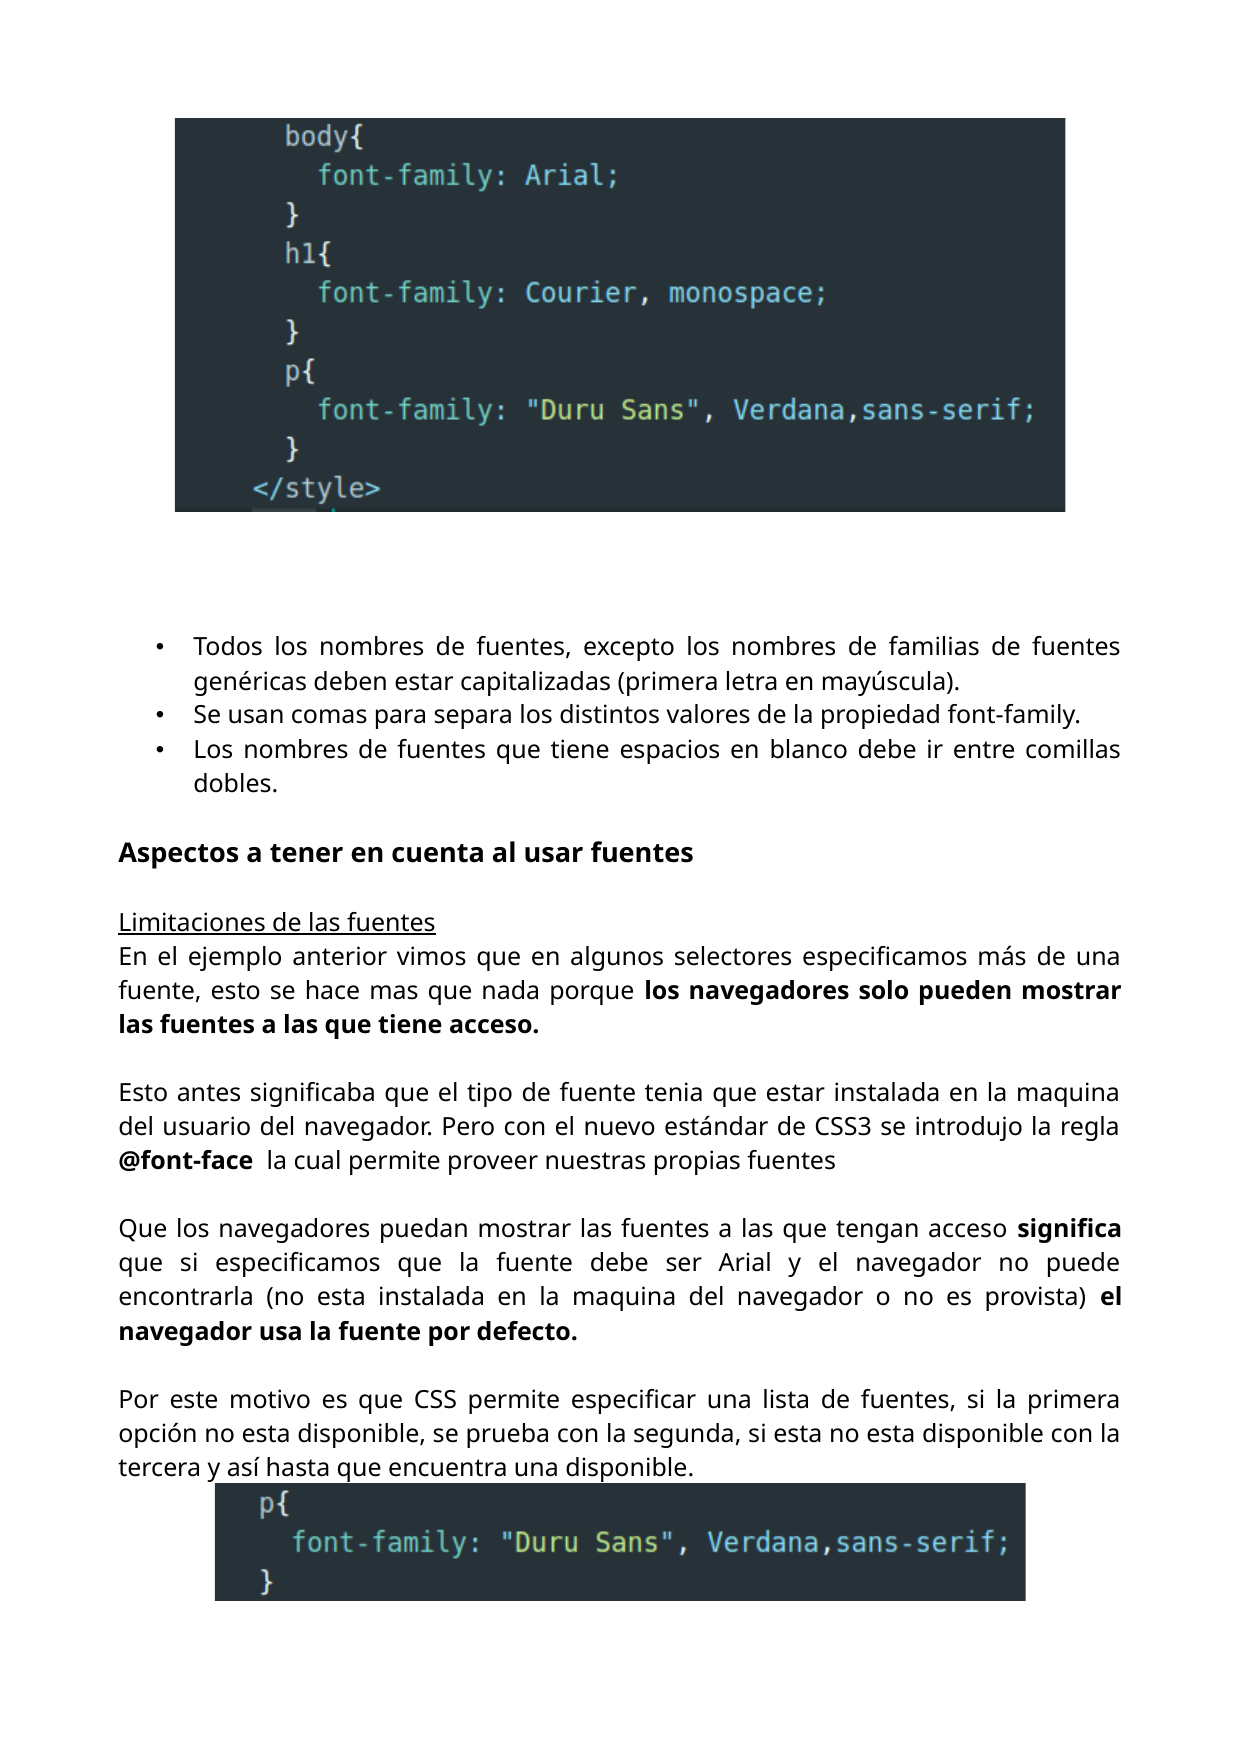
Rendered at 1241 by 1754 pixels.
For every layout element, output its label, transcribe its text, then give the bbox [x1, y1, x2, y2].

text Que los navegadores puedan mostrar las fuentes a las que tengan acceso significa que si especificamos que la fuente debe ser Arial y el navegador no puede encontrarla (no esta instalada en la maquina del navegador o no es provista) el navegador usa la fuente por defecto. [118, 1211, 1122, 1347]
list Todos los nombres de fuentes, excepto los nombres de familias de fuentes genéricas deben estar capitalizadas (primera letra en mayúscula). [156, 629, 1122, 697]
picture [174, 118, 1066, 512]
list Los nombres de fuentes que tiene espacios en blanco debe ir entre comillas dobles. [156, 731, 1122, 799]
text En el ejemplo anterior vimos que en algunos selectores especificamos más de una fuente, esto se hace mas que nada porque los navegadores solo pueden mostrar las fuentes a las que tiene acceso. [118, 938, 1122, 1041]
list Se usan comas para separa los distintos valores de la propiedad font-family. [156, 697, 1122, 731]
picture [214, 1483, 1026, 1601]
text Esto antes significaba que el tipo de fuente tenia que estar instalada en la maquina del usuario del navegador. Pero con el nuevo estándar de CSS3 se introdujo la regla @font-face la cual permite proveer nuestras propias fuentes [118, 1075, 1122, 1177]
text Aspectos a tener en cuenta al usar fuentes [118, 833, 1122, 870]
text Por este motivo es que CSS permite especificar una lista de fuentes, si la primera opción no esta disponible, se prueba con la segunda, si esta no esta disponible con la tercera y así hasta que encuentra una disponible. [118, 1381, 1122, 1483]
text Limitaciones de las fuentes [118, 904, 1122, 938]
